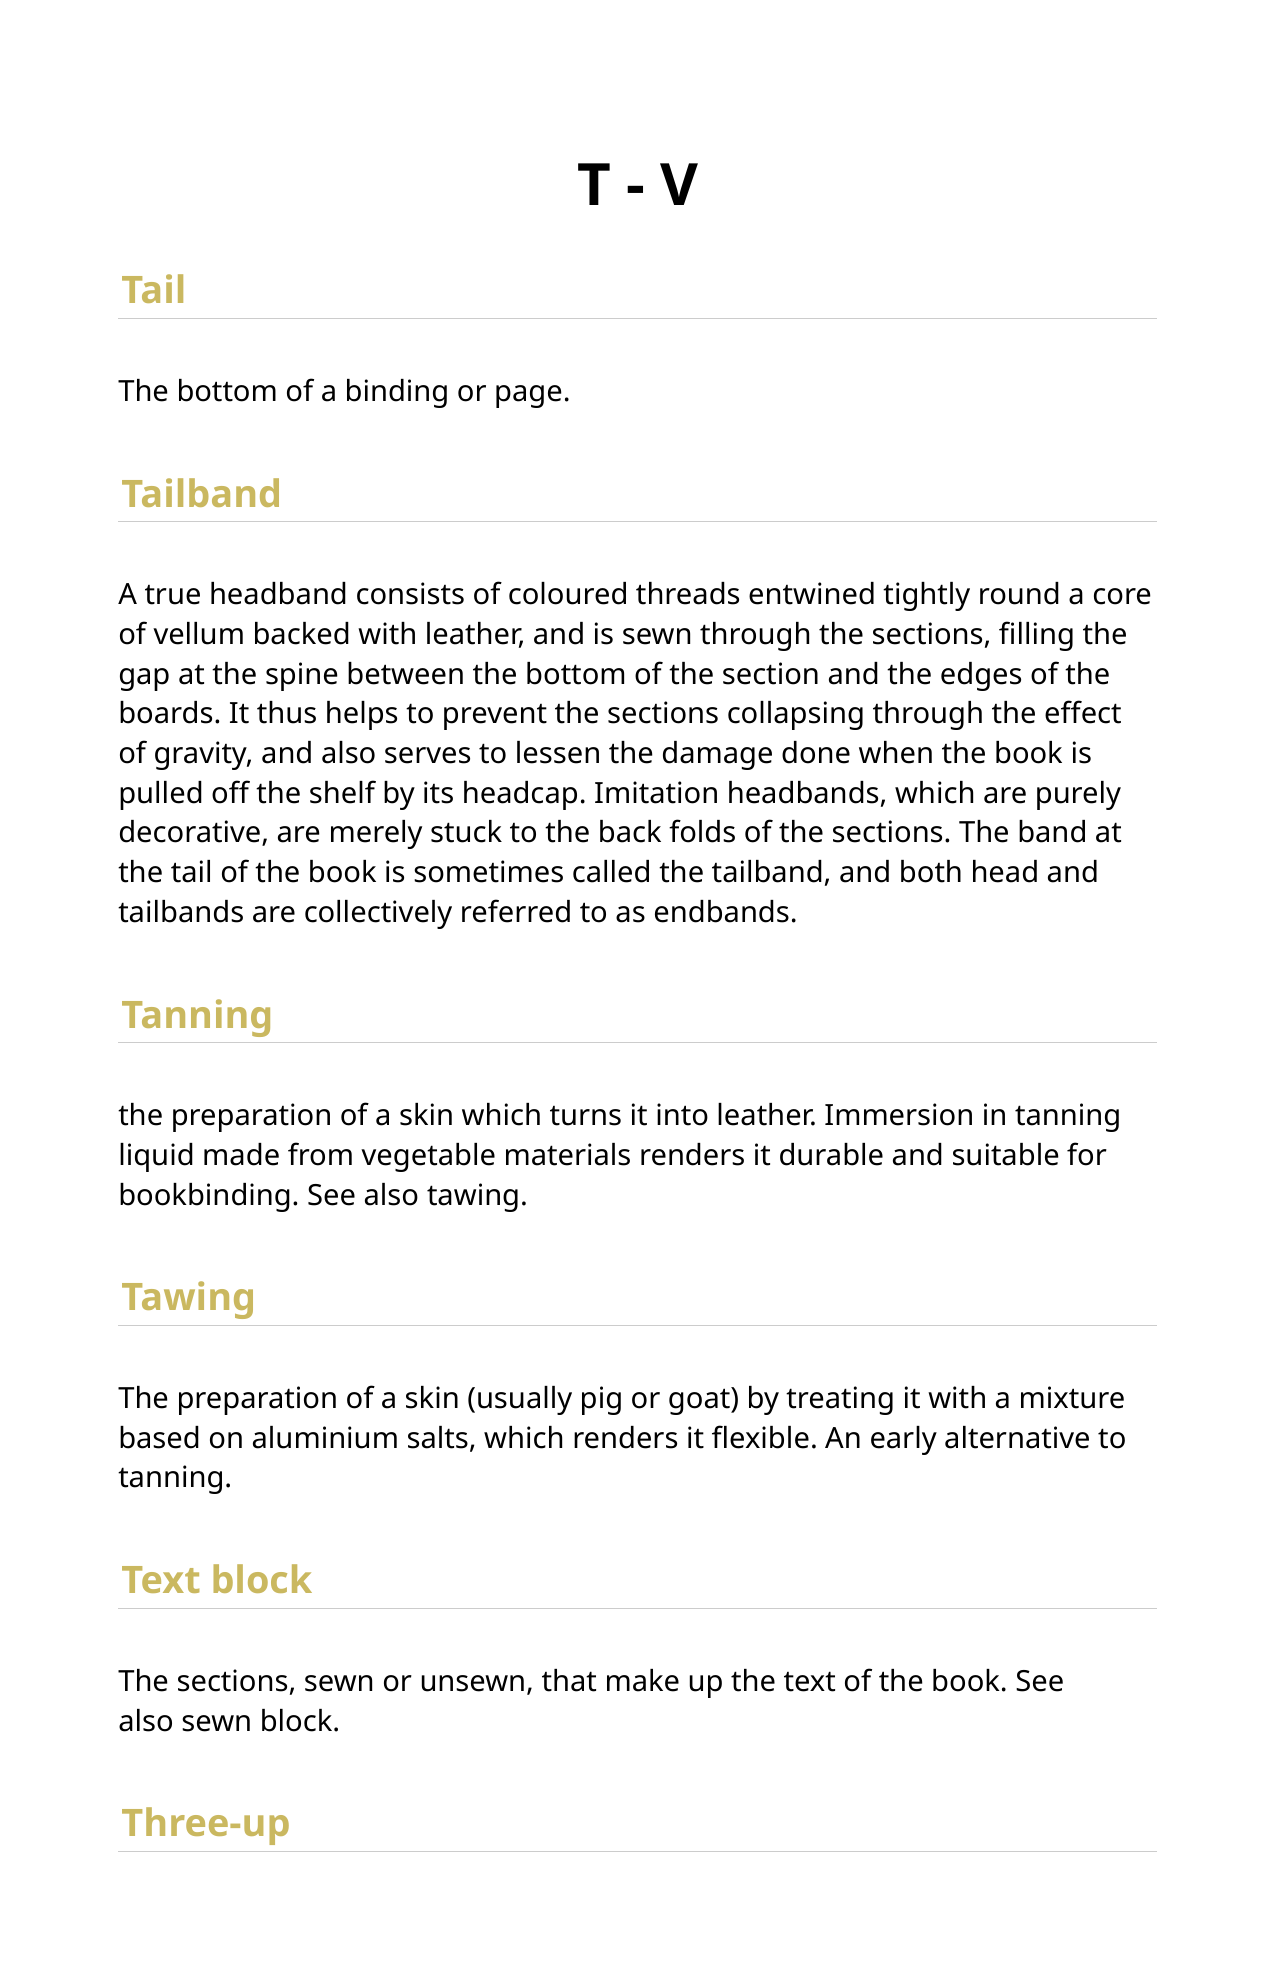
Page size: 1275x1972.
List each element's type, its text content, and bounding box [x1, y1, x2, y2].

table_header [118, 1609, 1157, 1660]
table_header Text block [118, 1525, 1157, 1608]
table_cell A true headband consists of coloured threads entwined tightly round a core of vellum backed with leather, and is sewn through the sections, filling the gap at the spine between the bottom of the section and the edges of the boards. It thus helps to prevent the sections collapsing through the effect of gravity, and also serves to lessen the damage done when the book is pulled off the shelf by its headcap. Imitation headbands, which are purely decorative, are merely stuck to the back folds of the sections. The band at the tail of the book is sometimes called the tailband, and both head and tailbands are collectively referred to as endbands. [118, 574, 1157, 931]
table_header Tailband [118, 439, 1157, 521]
table_header [118, 319, 1157, 370]
table_header Tail [118, 235, 1157, 318]
title T - V [118, 143, 1157, 223]
table_cell The bottom of a binding or page. [118, 370, 1157, 410]
table_cell The sections, sewn or unsewn, that make up the text of the book. See also sewn block. [118, 1660, 1157, 1739]
table_cell The preparation of a skin (usually pig or goat) by treating it with a mixture based on aluminium salts, which renders it flexible. An early alternative to tanning. [118, 1377, 1157, 1496]
table_header Tanning [118, 960, 1157, 1042]
table_cell the preparation of a skin which turns it into leather. Immersion in tanning liquid made from vegetable materials renders it durable and suitable for bookbinding. See also tawing. [118, 1095, 1157, 1213]
table_header Three-up [118, 1768, 1157, 1851]
table_header Tawing [118, 1242, 1157, 1325]
table_header [118, 1043, 1157, 1094]
table_header [118, 522, 1157, 573]
table_header [118, 1326, 1157, 1377]
